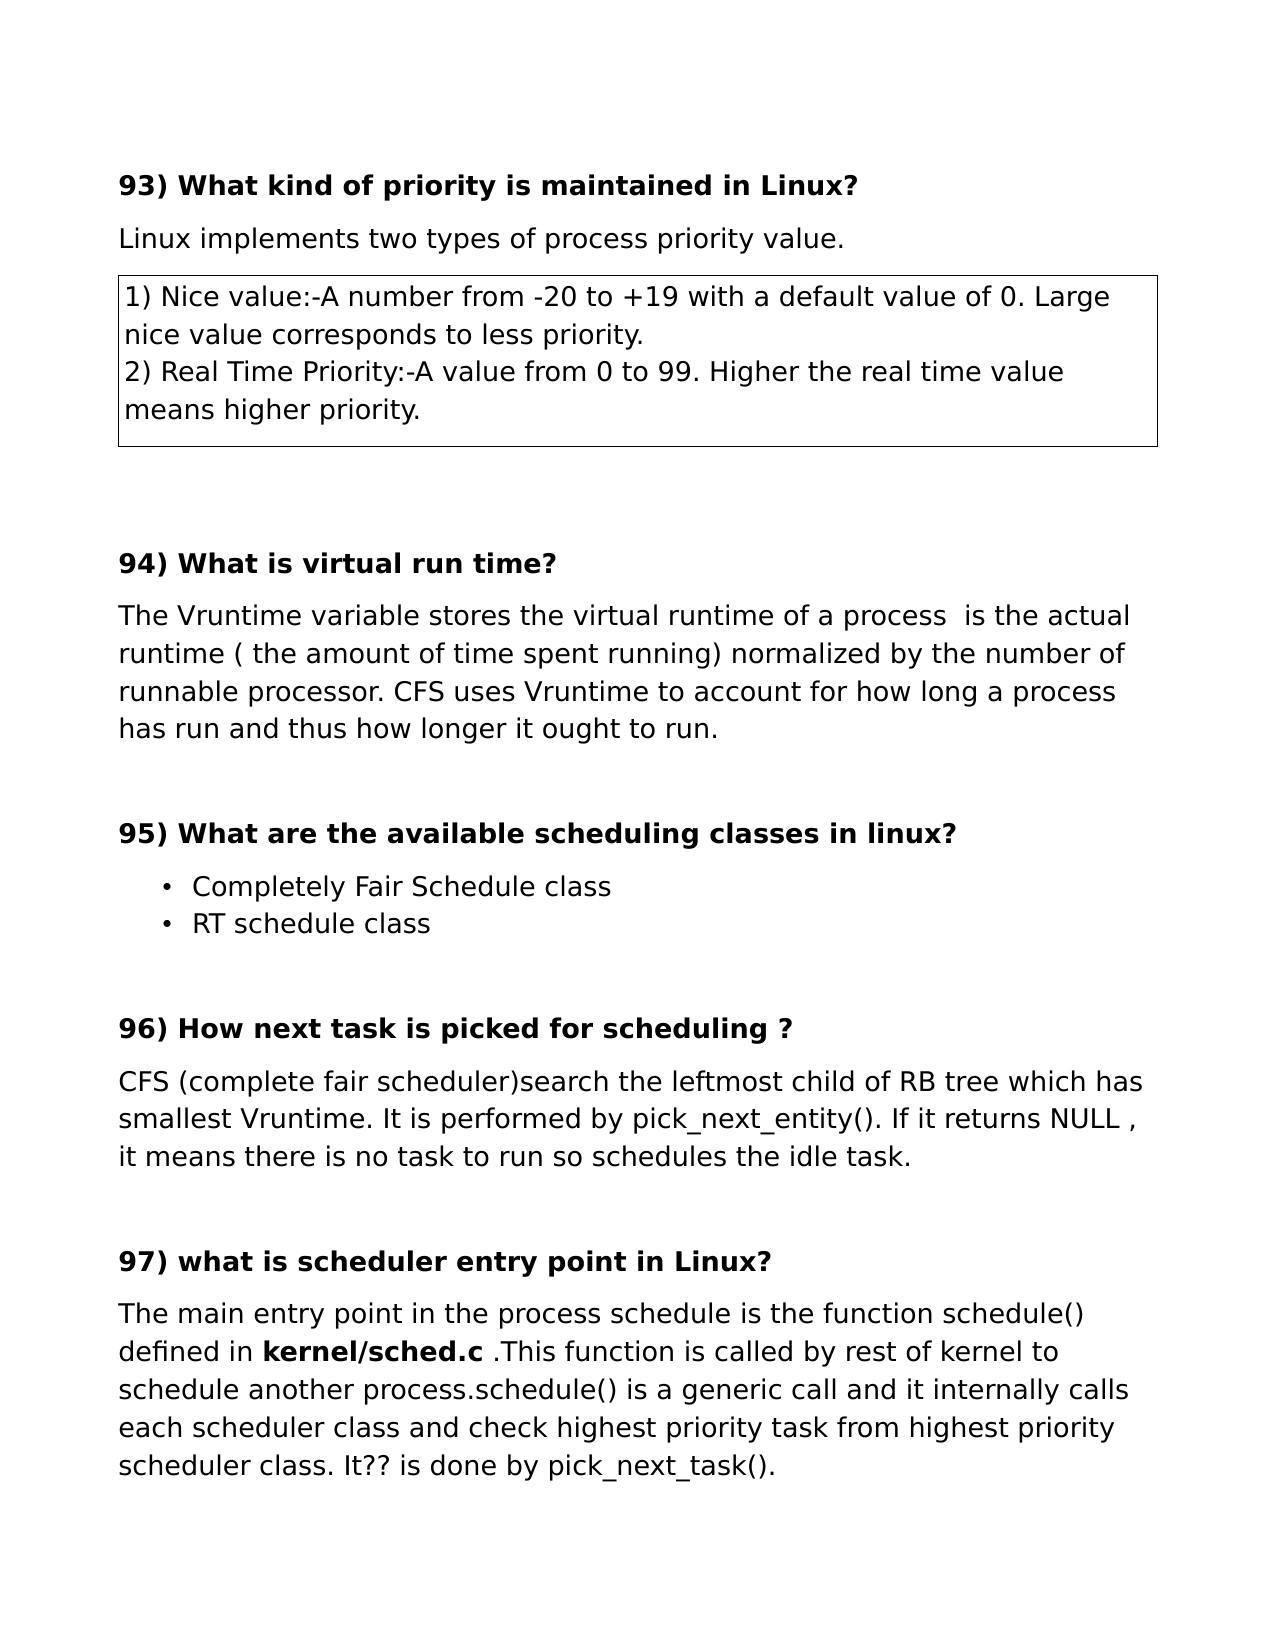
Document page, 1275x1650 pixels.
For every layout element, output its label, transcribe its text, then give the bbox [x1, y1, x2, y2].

text The main entry point in the process schedule is the function schedule() defined in kernel/sched.c .This function is called by rest of kernel to schedule another process.schedule() is a generic call and it internally calls each scheduler class and check highest priority task from highest priority scheduler class. It?? is done by pick_next_task(). [118, 1299, 1157, 1482]
text The Vruntime variable stores the virtual runtime of a process is the actual runtime ( the amount of time spent running) normalized by the number of runnable processor. CFS uses Vruntime to account for how long a process has run and thus how longer it ought to run. [118, 600, 1157, 745]
table_header 1) Nice value:-A number from -20 to +19 with a default value of 0. Large nice value corresponds to less priority. 2) Real Time Priority:-A value from 0 to 99. Higher the real time value means higher priority. [119, 276, 1157, 446]
text 96) How next task is picked for scheduling ? [118, 1014, 1157, 1045]
list RT schedule class [162, 909, 1157, 940]
text 95) What are the available scheduling classes in linux? [118, 819, 1157, 850]
text CFS (complete fair scheduler)search the leftmost child of RB tree which has smallest Vruntime. It is performed by pick_next_entity(). If it returns NULL , it means there is no task to run so schedules the idle task. [118, 1066, 1157, 1173]
text 94) What is virtual run time? [118, 548, 1157, 579]
list Completely Fair Schedule class [162, 871, 1157, 903]
text 93) What kind of priority is maintained in Linux? [118, 171, 1157, 202]
text Linux implements two types of process priority value. [118, 223, 1157, 254]
text 97) what is scheduler entry point in Linux? [118, 1246, 1157, 1278]
